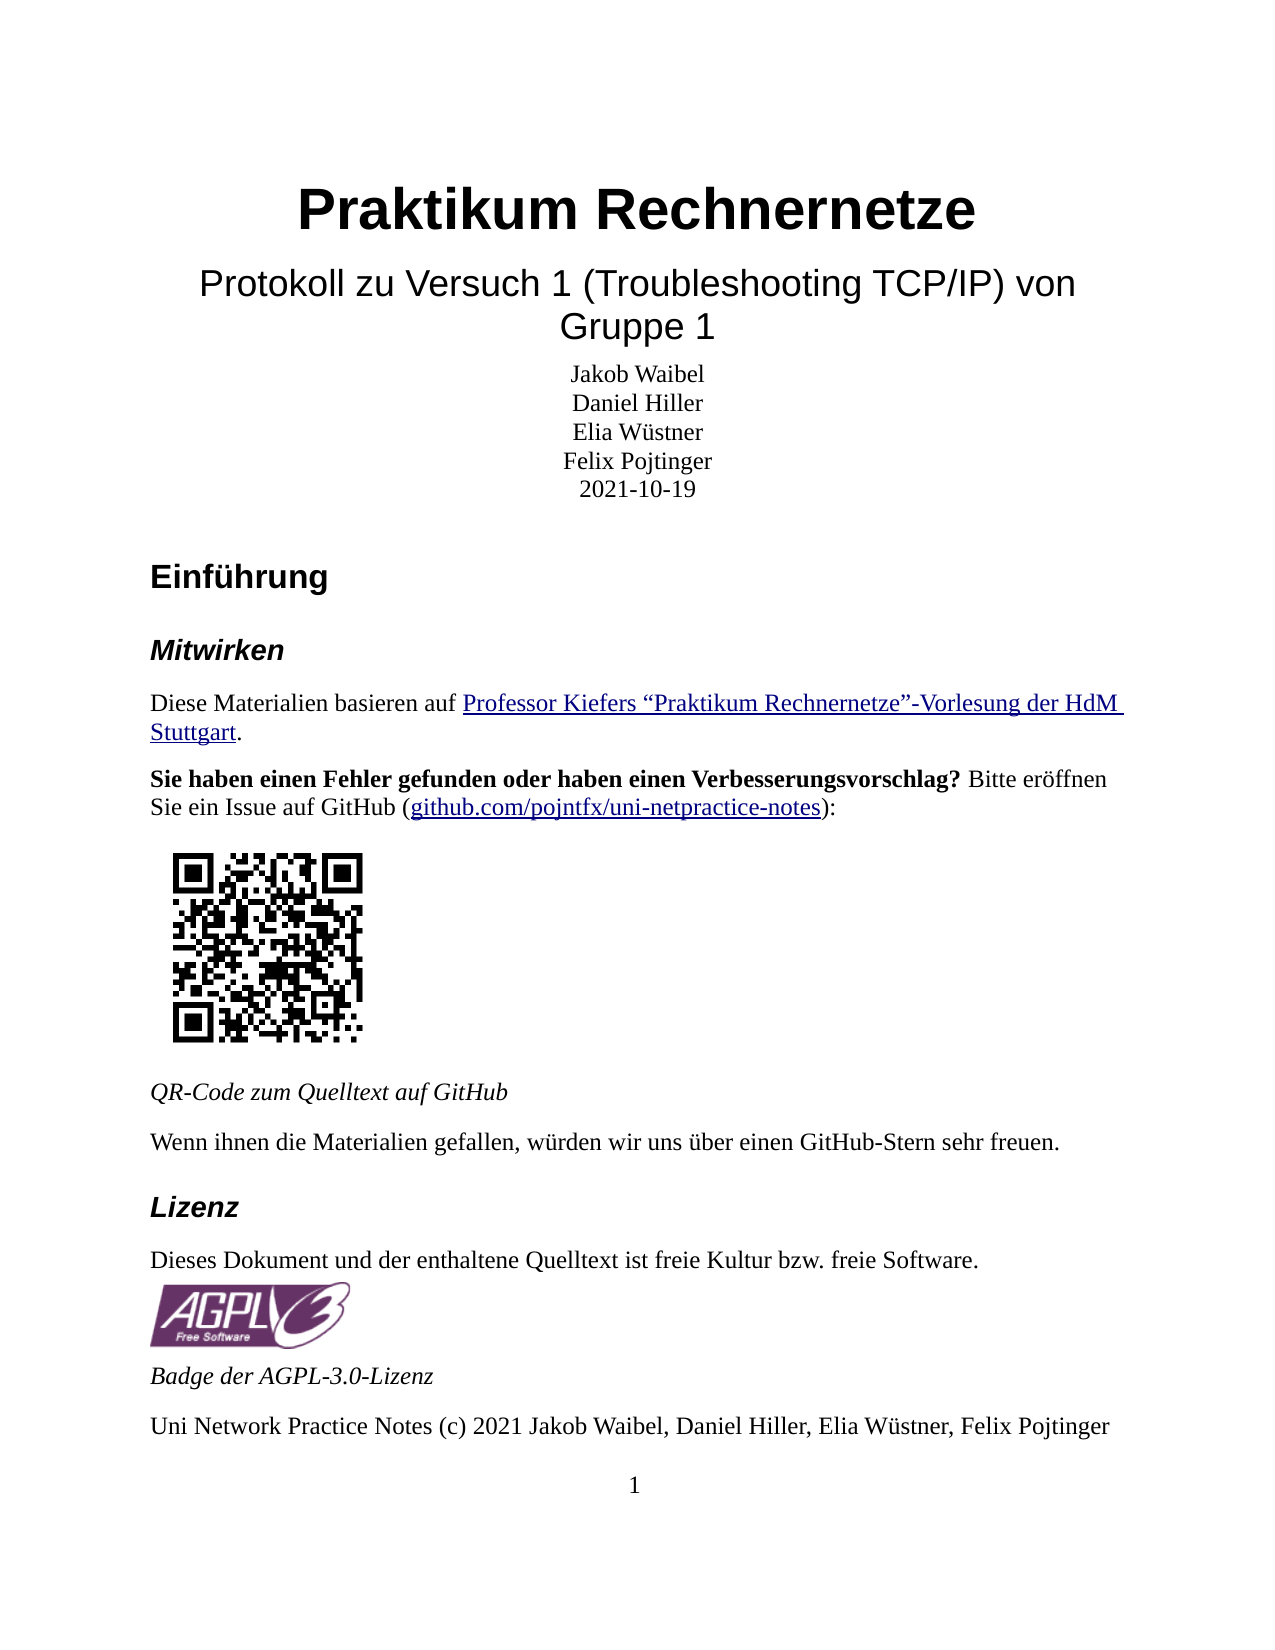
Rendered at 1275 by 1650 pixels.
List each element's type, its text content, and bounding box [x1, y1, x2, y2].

text Uni Network Practice Notes (c) 2021 Jakob Waibel, Daniel Hiller, Elia Wüstner, Felix Pojtinger [150, 1411, 1125, 1440]
text Elia Wüstner [150, 417, 1125, 446]
text Badge der AGPL-3.0-Lizenz [150, 1361, 1125, 1390]
subtitle Lizenz [150, 1190, 1125, 1223]
text Felix Pojtinger [150, 446, 1125, 474]
text Wenn ihnen die Materialien gefallen, würden wir uns über einen GitHub-Stern sehr freuen. [150, 1127, 1125, 1156]
text Sie haben einen Fehler gefunden oder haben einen Verbesserungsvorschlag? Bitte eröffnen Sie ein Issue auf GitHub (github.com/pojntfx/uni-netpractice-notes): [150, 764, 1125, 821]
text Diese Materialien basieren auf Professor Kiefers “Praktikum Rechnernetze”-Vorlesung der HdM Stuttgart. [150, 688, 1125, 746]
subtitle Einführung [150, 557, 1125, 596]
subtitle Mitwirken [150, 633, 1125, 667]
text Jakob Waibel [150, 359, 1125, 388]
text 2021-10-19 [150, 474, 1125, 503]
text QR-Code zum Quelltext auf GitHub [150, 1077, 1125, 1106]
picture [150, 830, 385, 1065]
subtitle Protokoll zu Versuch 1 (Troubleshooting TCP/IP) von Gruppe 1 [150, 261, 1125, 347]
text Daniel Hiller [150, 388, 1125, 417]
text Dieses Dokument und der enthaltene Quelltext ist freie Kultur bzw. freie Software. [150, 1245, 1125, 1274]
title Praktikum Rechnernetze [150, 175, 1125, 242]
picture [150, 1282, 350, 1349]
